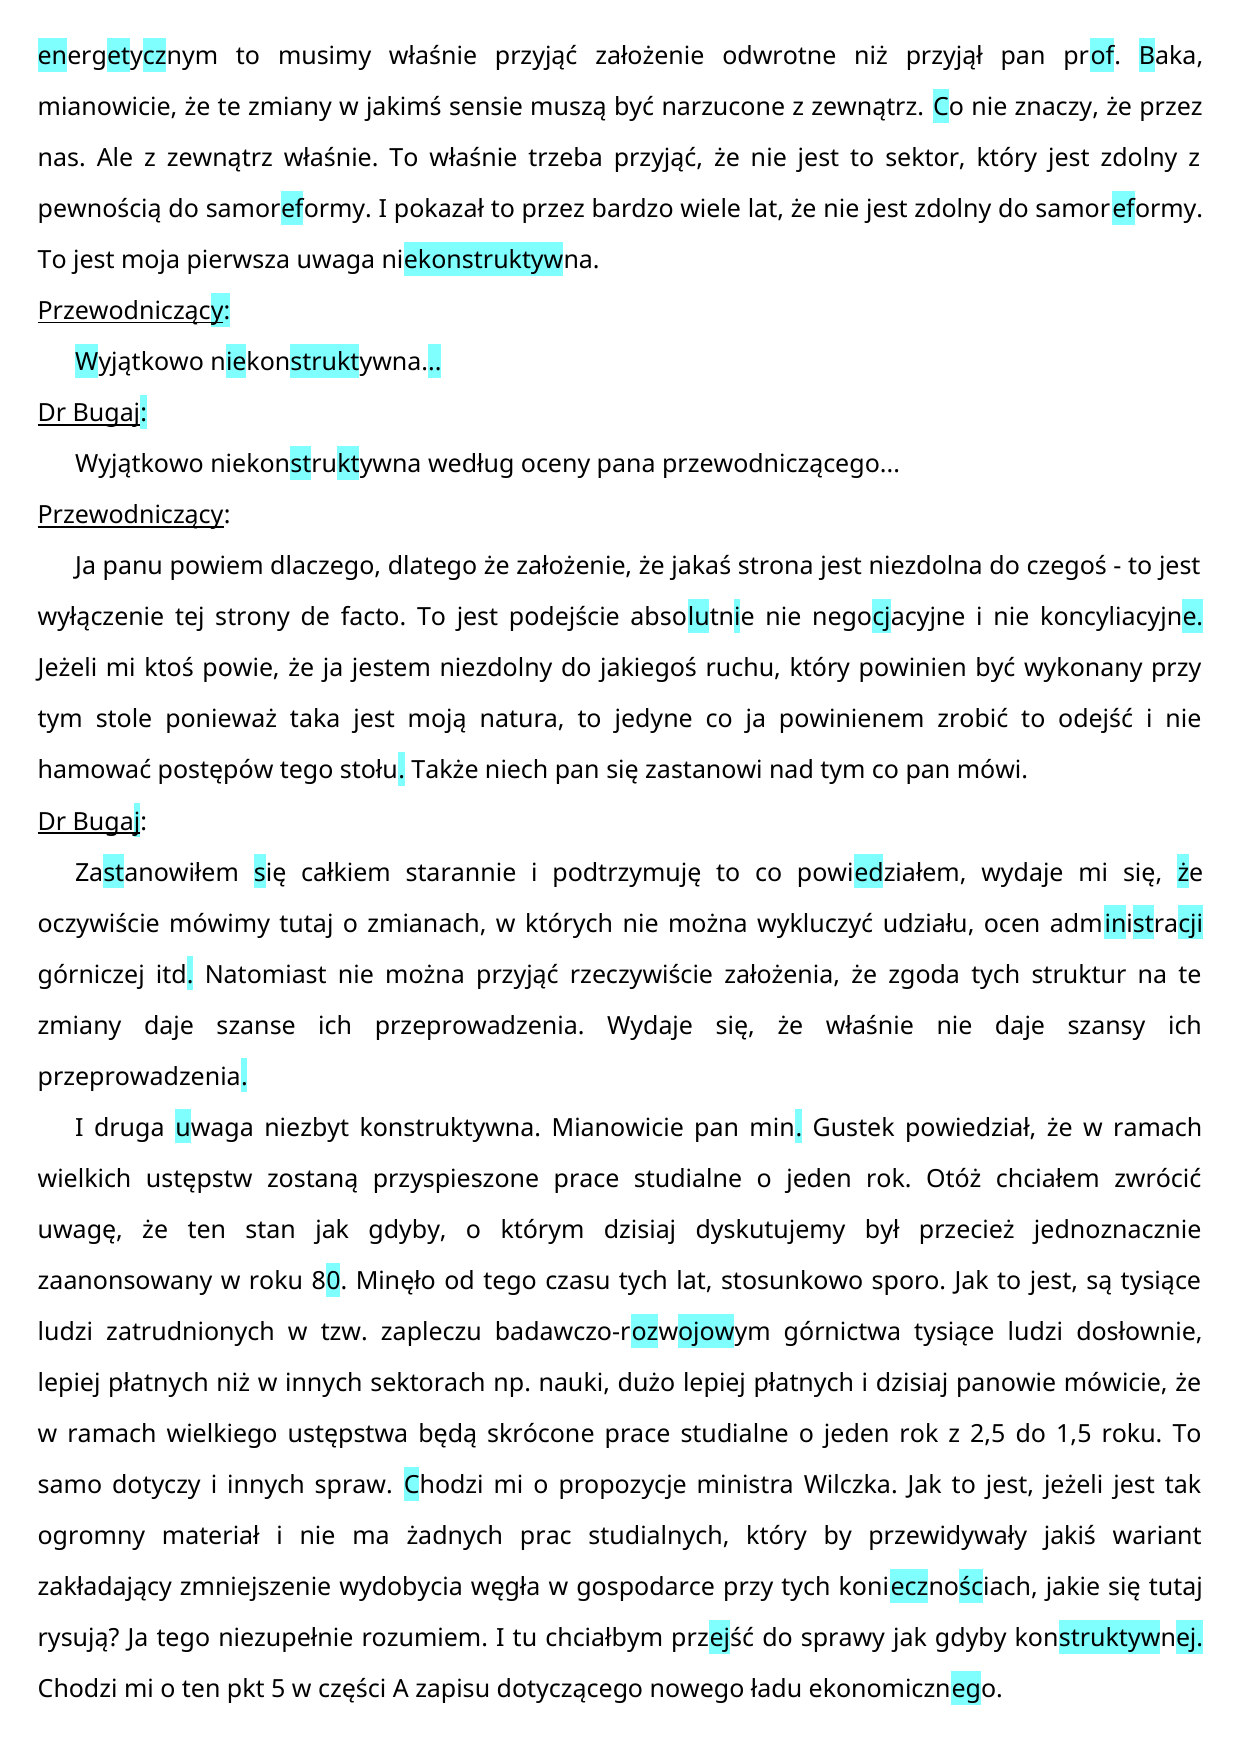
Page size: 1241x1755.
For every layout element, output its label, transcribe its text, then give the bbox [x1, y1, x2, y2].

text Przewodniczący: [37, 497, 1203, 531]
text Wyjątkowo niekonstruktywna według oceny pana przewodniczącego... [37, 446, 1203, 480]
text energetycznym to musimy właśnie przyjąć założenie odwrotne niż przyjął pan prof. Baka, mianowicie, że te zmiany w jakimś sensie muszą być narzucone z zewnątrz. Co nie znaczy, że przez nas. Ale z zewnątrz właśnie. To właśnie trzeba przyjąć, że nie jest to sektor, który jest zdolny z pewnością do samoreformy. I pokazał to przez bardzo wiele lat, że nie jest zdolny do samoreformy. To jest moja pierwsza uwaga niekonstruktywna. [37, 37, 1203, 276]
text I druga uwaga niezbyt konstruktywna. Mianowicie pan min. Gustek powiedział, że w ramach wielkich ustępstw zostaną przyspieszone prace studialne o jeden rok. Otóż chciałem zwrócić uwagę, że ten stan jak gdyby, o którym dzisiaj dyskutujemy był przecież jednoznacznie zaanonsowany w roku 80. Minęło od tego czasu tych lat, stosunkowo sporo. Jak to jest, są tysiące ludzi zatrudnionych w tzw. zapleczu badawczo-rozwojowym górnictwa tysiące ludzi dosłownie, lepiej płatnych niż w innych sektorach np. nauki, dużo lepiej płatnych i dzisiaj panowie mówicie, że w ramach wielkiego ustępstwa będą skrócone prace studialne o jeden rok z 2,5 do 1,5 roku. To samo dotyczy i innych spraw. Chodzi mi o propozycje ministra Wilczka. Jak to jest, jeżeli jest tak ogromny materiał i nie ma żadnych prac studialnych, który by przewidywały jakiś wariant zakładający zmniejszenie wydobycia węgła w gospodarce przy tych koniecznościach, jakie się tutaj rysują? Ja tego niezupełnie rozumiem. I tu chciałbym przejść do sprawy jak gdyby konstruktywnej. Chodzi mi o ten pkt 5 w części A zapisu dotyczącego nowego ładu ekonomicznego. [37, 1109, 1203, 1705]
text Ja panu powiem dlaczego, dlatego że założenie, że jakaś strona jest niezdolna do czegoś - to jest wyłączenie tej strony de facto. To jest podejście absolutnie nie negocjacyjne i nie koncyliacyjne. Jeżeli mi ktoś powie, że ja jestem niezdolny do jakiegoś ruchu, który powinien być wykonany przy tym stole ponieważ taka jest moją natura, to jedyne co ja powinienem zrobić to odejść i nie hamować postępów tego stołu. Także niech pan się zastanowi nad tym co pan mówi. [37, 548, 1203, 786]
text Zastanowiłem się całkiem starannie i podtrzymuję to co powiedziałem, wydaje mi się, że oczywiście mówimy tutaj o zmianach, w których nie można wykluczyć udziału, ocen administracji górniczej itd. Natomiast nie można przyjąć rzeczywiście założenia, że zgoda tych struktur na te zmiany daje szanse ich przeprowadzenia. Wydaje się, że właśnie nie daje szansy ich przeprowadzenia. [37, 854, 1203, 1092]
text Przewodniczący: [37, 293, 1203, 327]
text Wyjątkowo niekonstruktywna... [37, 344, 1203, 378]
text Dr Bugaj: [37, 803, 1203, 837]
text Dr Bugaj: [37, 395, 1203, 429]
